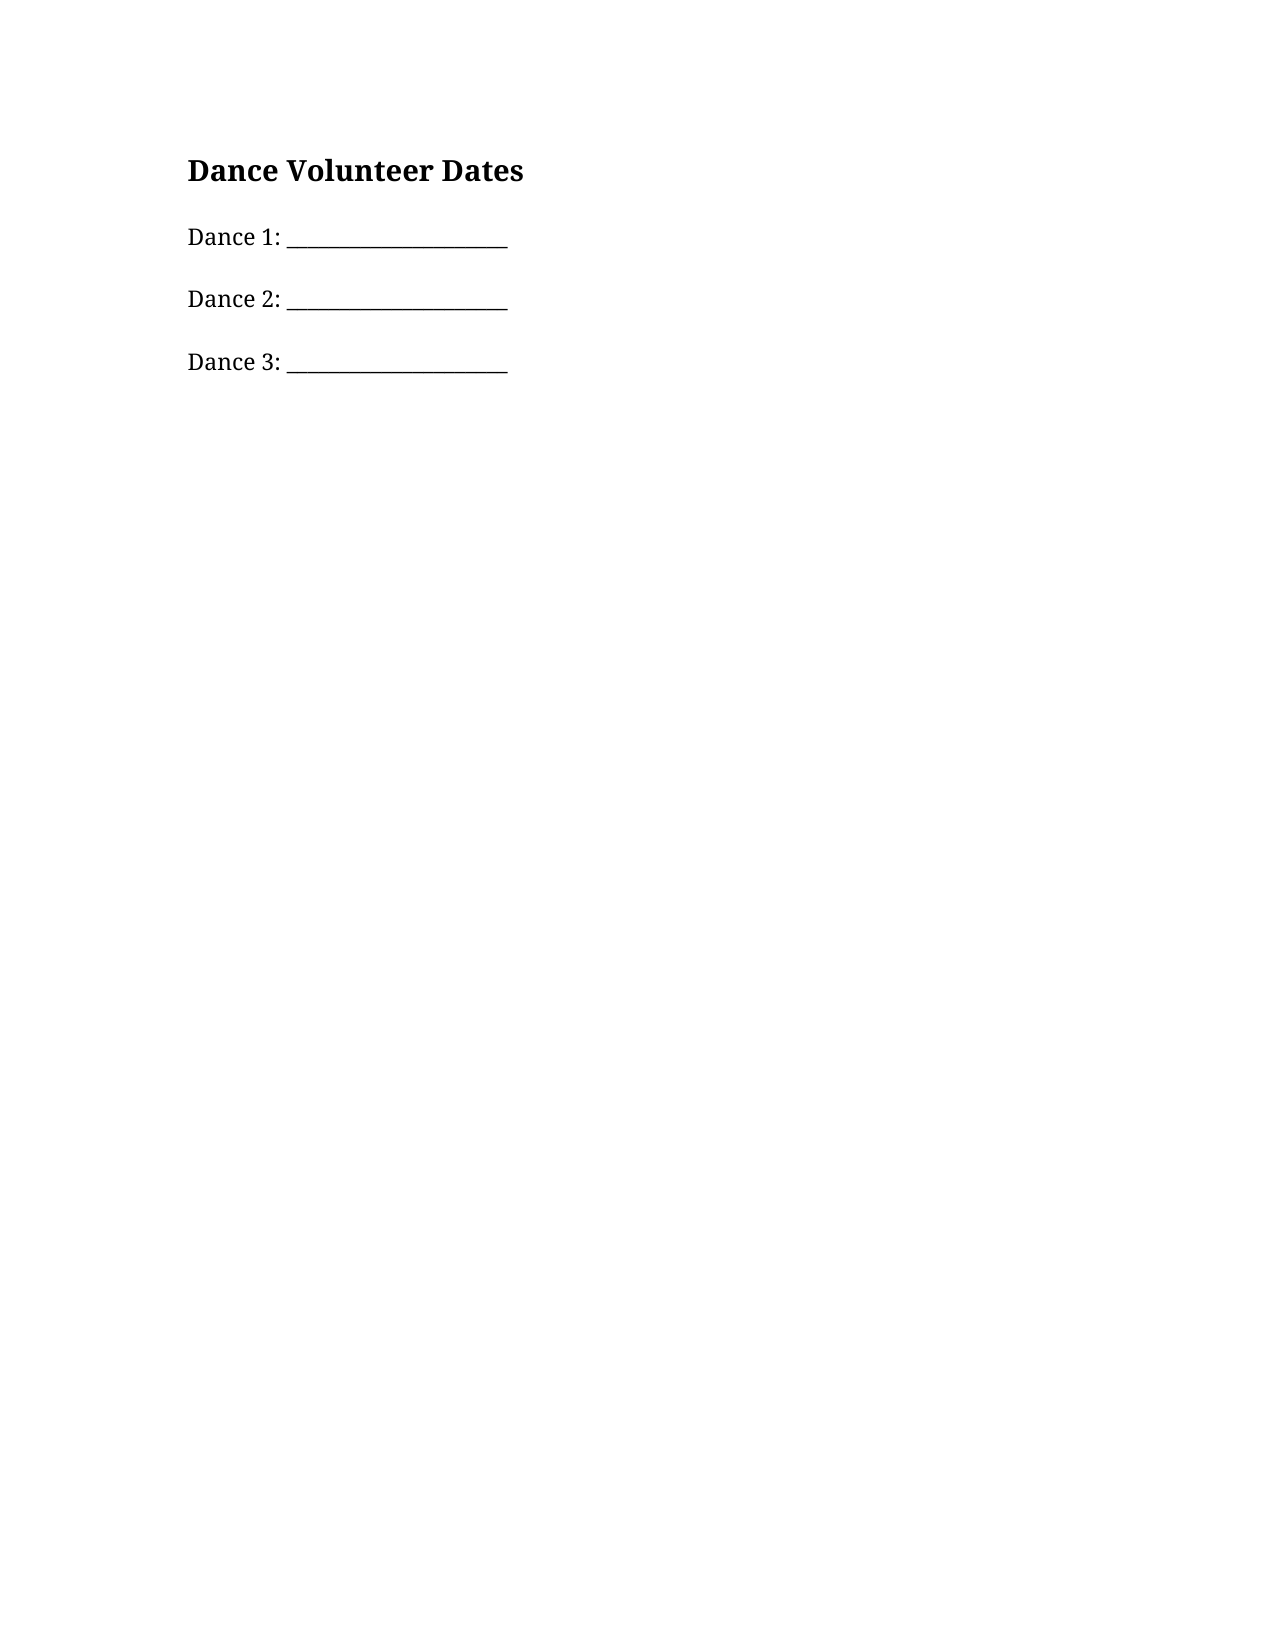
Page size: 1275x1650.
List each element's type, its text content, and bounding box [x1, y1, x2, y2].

text Dance Volunteer Dates [187, 150, 1087, 190]
text Dance 3: _____________________ [187, 346, 1087, 377]
text Dance 2: _____________________ [187, 283, 1087, 315]
text Dance 1: _____________________ [187, 221, 1087, 252]
